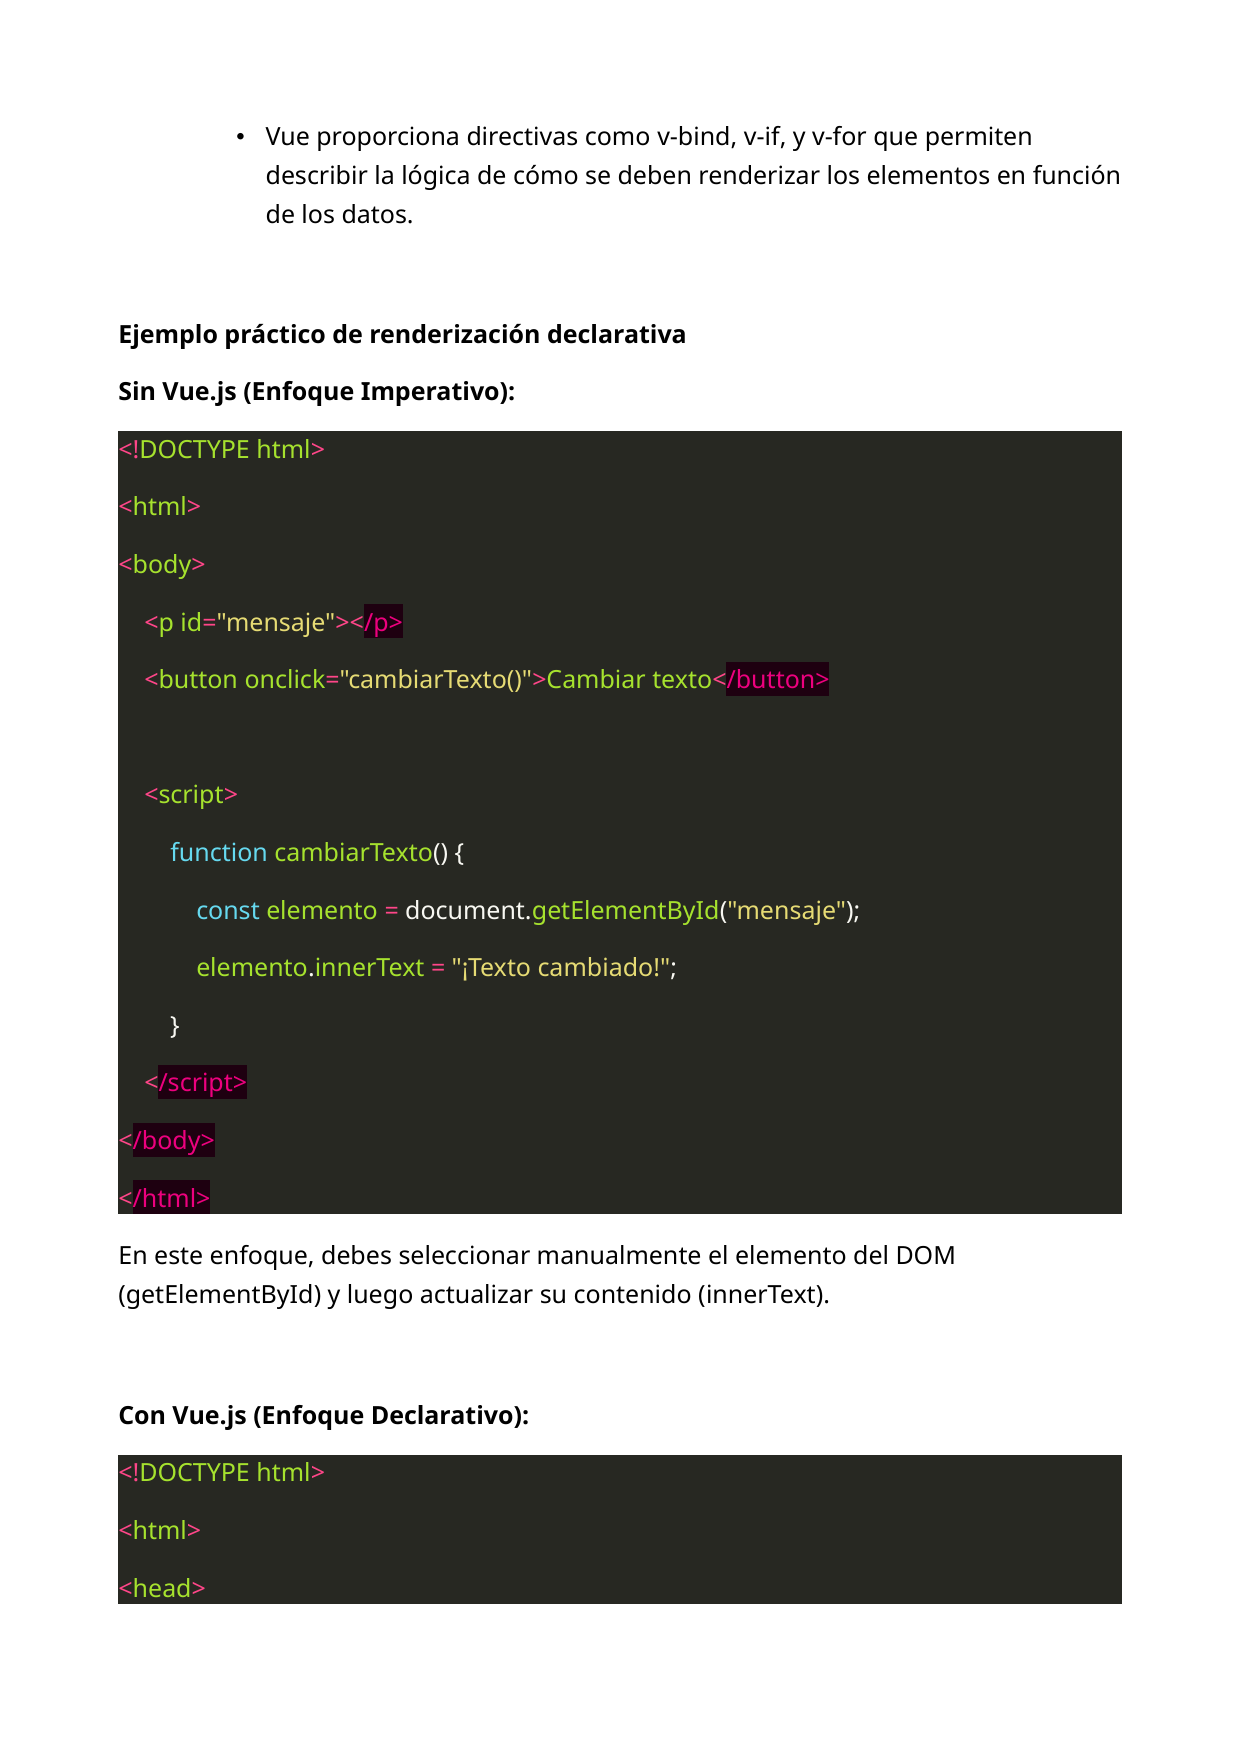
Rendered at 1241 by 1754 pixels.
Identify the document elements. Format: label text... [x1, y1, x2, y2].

subtitle Con Vue.js (Enfoque Declarativo): [118, 1397, 1122, 1431]
text function cambiarTexto() { [118, 835, 1122, 869]
text <p id="mensaje"></p> [118, 604, 1122, 638]
list Vue proporciona directivas como v-bind, v-if, y v-for que permiten describir la lógica de cómo se deben renderizar los elementos en función de los datos. [236, 118, 1122, 231]
text <html> [118, 489, 1122, 523]
text } [118, 1007, 1122, 1042]
text </script> [118, 1065, 1122, 1099]
text <!DOCTYPE html> [118, 431, 1122, 466]
text </body> [118, 1123, 1122, 1157]
text elemento.innerText = "¡Texto cambiado!"; [118, 950, 1122, 984]
text <script> [118, 777, 1122, 811]
text const elemento = document.getElementById("mensaje"); [118, 892, 1122, 926]
text </html> [118, 1180, 1122, 1214]
text <html> [118, 1513, 1122, 1547]
text <button onclick="cambiarTexto()">Cambiar texto</button> [118, 662, 1122, 696]
text <head> [118, 1570, 1122, 1604]
text <body> [118, 547, 1122, 581]
subtitle Sin Vue.js (Enfoque Imperativo): [118, 374, 1122, 408]
text En este enfoque, debes seleccionar manualmente el elemento del DOM (getElementById) y luego actualizar su contenido (innerText). [118, 1238, 1122, 1311]
text <!DOCTYPE html> [118, 1455, 1122, 1489]
subtitle Ejemplo práctico de renderización declarativa [118, 316, 1122, 350]
